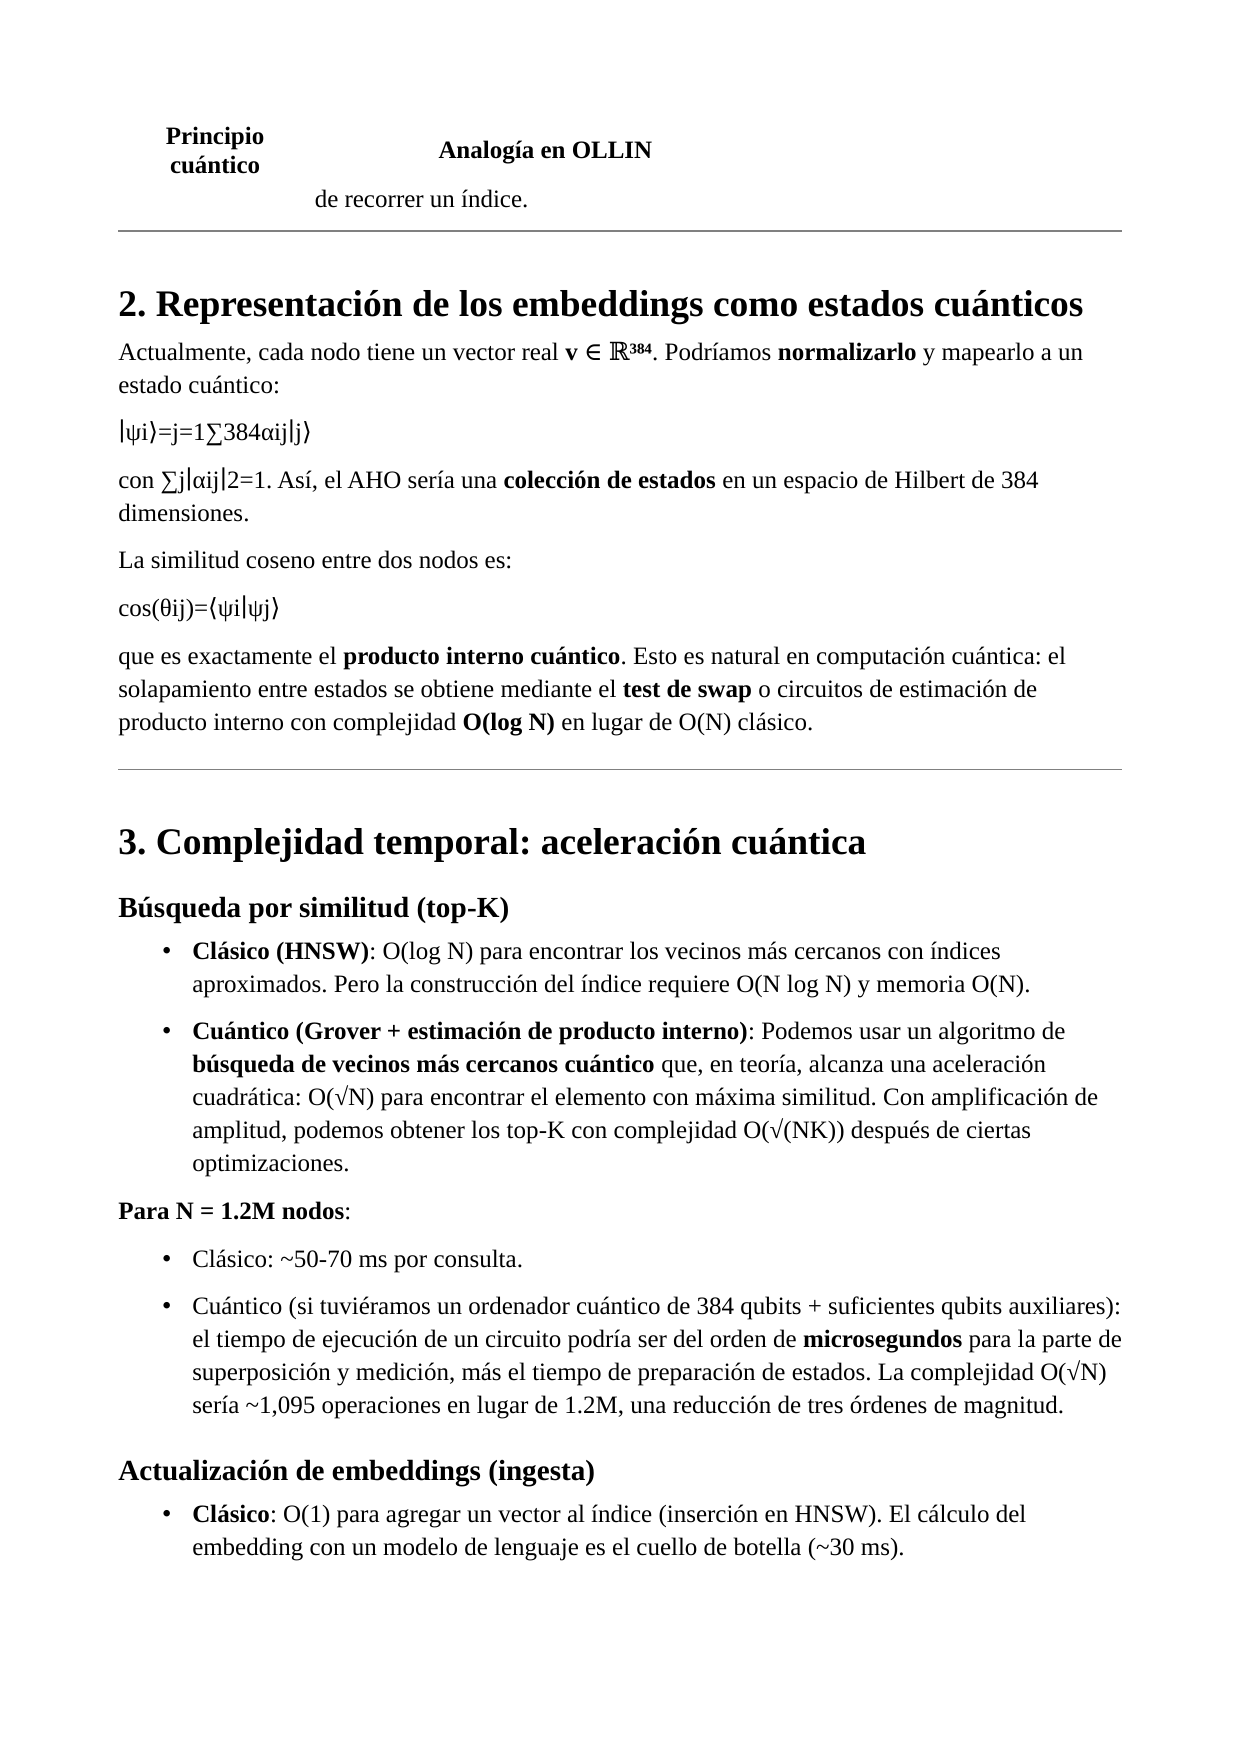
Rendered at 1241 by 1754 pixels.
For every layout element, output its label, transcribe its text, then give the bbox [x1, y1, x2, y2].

list Cuántico (si tuviéramos un ordenador cuántico de 384 qubits + suficientes qubits auxiliares): el tiempo de ejecución de un circuito podría ser del orden de microsegundos para la parte de superposición y medición, más el tiempo de preparación de estados. La complejidad O(√N) sería ~1,095 operaciones en lugar de 1.2M, una reducción de tres órdenes de magnitud. [162, 1291, 1122, 1419]
subtitle 2. Representación de los embeddings como estados cuánticos [118, 281, 1122, 324]
list Clásico (HNSW): O(log N) para encontrar los vecinos más cercanos con índices aproximados. Pero la construcción del índice requiere O(N log N) y memoria O(N). [162, 936, 1122, 998]
text Actualmente, cada nodo tiene un vector real v ∈ ℝ³⁸⁴. Podríamos normalizarlo y mapearlo a un estado cuántico: [118, 337, 1122, 398]
subtitle 3. Complejidad temporal: aceleración cuántica [118, 819, 1122, 863]
list Clásico: O(1) para agregar un vector al índice (inserción en HNSW). El cálculo del embedding con un modelo de lenguaje es el cuello de botella (~30 ms). [162, 1499, 1122, 1560]
list Clásico: ~50‑70 ms por consulta. [162, 1244, 1122, 1272]
table_cell [118, 181, 312, 216]
text que es exactamente el producto interno cuántico. Esto es natural en computación cuántica: el solapamiento entre estados se obtiene mediante el test de swap o circuitos de estimación de producto interno con complejidad O(log N) en lugar de O(N) clásico. [118, 641, 1122, 736]
subtitle Actualización de embeddings (ingesta) [118, 1453, 1122, 1486]
subtitle Búsqueda por similitud (top‑K) [118, 890, 1122, 923]
text con ∑j​∣αij​∣2=1. Así, el AHO sería una colección de estados en un espacio de Hilbert de 384 dimensiones. [118, 465, 1122, 527]
table_header [779, 118, 1122, 181]
text cos(θij​)=⟨ψi​∣ψj​⟩ [118, 593, 1122, 622]
table_cell de recorrer un índice. [312, 181, 779, 216]
table_header Analogía en OLLIN [312, 118, 779, 181]
table_cell [779, 181, 1122, 216]
list Cuántico (Grover + estimación de producto interno): Podemos usar un algoritmo de búsqueda de vecinos más cercanos cuántico que, en teoría, alcanza una aceleración cuadrática: O(√N) para encontrar el elemento con máxima similitud. Con amplificación de amplitud, podemos obtener los top‑K con complejidad O(√(NK)) después de ciertas optimizaciones. [162, 1016, 1122, 1177]
text ∣ψi​⟩=j=1∑384​αij​∣j⟩ [118, 417, 1122, 446]
text Para N = 1.2M nodos: [118, 1196, 1122, 1225]
text La similitud coseno entre dos nodos es: [118, 546, 1122, 574]
table_header Principio cuántico [118, 118, 312, 181]
